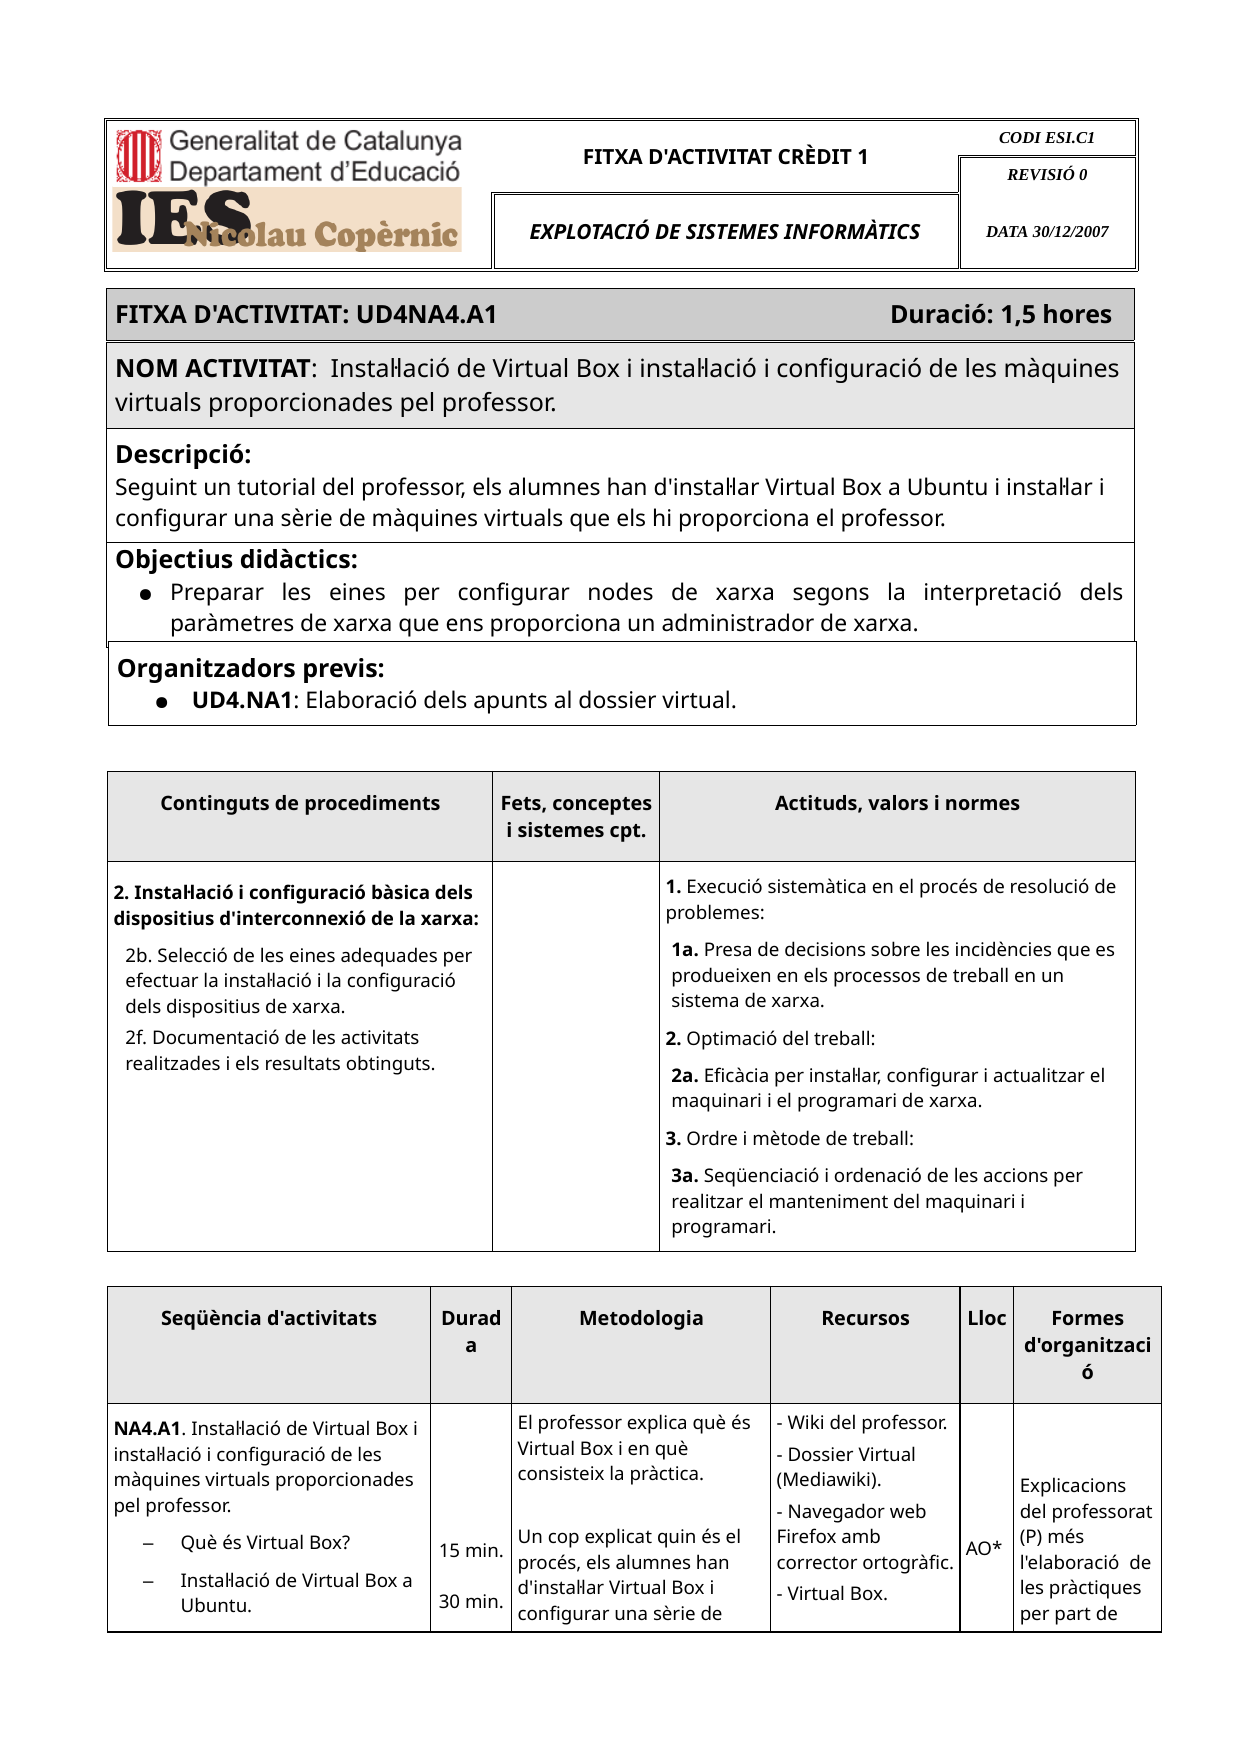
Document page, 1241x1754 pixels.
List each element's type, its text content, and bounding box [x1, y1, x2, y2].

text Descripció: [115, 437, 1125, 471]
picture [112, 124, 466, 252]
table_cell REVISIÓ 0 [961, 158, 1135, 192]
list UD4.NA1: Elaboració dels apunts al dossier virtual. [154, 684, 1127, 716]
text FITXA D'ACTIVITAT: UD4NA4.A1 Duració: 1,5 hores [115, 297, 1125, 331]
table_cell AO* [961, 1404, 1013, 1631]
table_cell EXPLOTACIÓ DE SISTEMES INFORMÀTICS [495, 195, 958, 268]
table_header Fets, conceptes i sistemes cpt. [493, 772, 659, 861]
table_header [107, 121, 492, 268]
table_header Lloc [961, 1287, 1013, 1403]
table_header CODI ESI.C1 [959, 121, 1135, 155]
text Objectius didàctics: [115, 543, 1125, 576]
table_cell DATA 30/12/2007 [961, 192, 1135, 268]
table_header Formes d'organització [1014, 1287, 1161, 1403]
table_cell [493, 862, 659, 1251]
table_header Seqüència d'activitats [108, 1287, 430, 1403]
text Organitzadors previs: [117, 650, 1127, 684]
table_header Durada [431, 1287, 511, 1403]
text NOM ACTIVITAT: Instal·lació de Virtual Box i instal·lació i configuració de les màquines virtuals proporcionades pel professor. [115, 351, 1125, 419]
table_header Metodologia [512, 1287, 770, 1403]
text Seguint un tutorial del professor, els alumnes han d'instal·lar Virtual Box a Ubuntu i instal·lar i configurar una sèrie de màquines virtuals que els hi proporciona el professor. [115, 471, 1125, 533]
table_cell 1. Execució sistemàtica en el procés de resolució de problemes: 1a. Presa de decisions sobre les incidències que es produeixen en els processos de treball en un sistema de xarxa. 2. Optimació del treball: 2a. Eficàcia per instal·lar, configurar i actualitzar el maquinari i el programari de xarxa. 3. Ordre i mètode de treball: 3a. Seqüenciació i ordenació de les accions per realitzar el manteniment del maquinari i programari. [660, 862, 1135, 1251]
table_cell 2. Instal·lació i configuració bàsica dels dispositius d'interconnexió de la xarxa: 2b. Selecció de les eines adequades per efectuar la instal·lació i la configuració dels dispositius de xarxa. 2f. Documentació de les activitats realitzades i els resultats obtinguts. [108, 862, 492, 1251]
table_cell 15 min. 30 min. [431, 1404, 511, 1631]
table_cell El professor explica què és Virtual Box i en què consisteix la pràctica. Un cop explicat quin és el procés, els alumnes han d'instal·lar Virtual Box i configurar una sèrie de [512, 1404, 770, 1631]
table_header FITXA D'ACTIVITAT CRÈDIT 1 [493, 121, 959, 192]
table_header Actituds, valors i normes [660, 772, 1135, 861]
table_cell Explicacions del professorat (P) més l'elaboració de les pràctiques per part de [1014, 1404, 1161, 1631]
list Preparar les eines per configurar nodes de xarxa segons la interpretació dels paràmetres de xarxa que ens proporciona un administrador de xarxa. [138, 576, 1125, 638]
table_cell - Wiki del professor. - Dossier Virtual (Mediawiki). - Navegador web Firefox amb corrector ortogràfic. - Virtual Box. [771, 1404, 959, 1631]
table_header Recursos [771, 1287, 959, 1403]
table_cell NA4.A1. Instal·lació de Virtual Box i instal·lació i configuració de les màquines virtuals proporcionades pel professor. Què és Virtual Box? Instal·lació de Virtual Box a Ubuntu. Instal·lació i configuració de màquines Virtuals. [108, 1404, 430, 1631]
table_header Continguts de procediments [108, 772, 492, 861]
